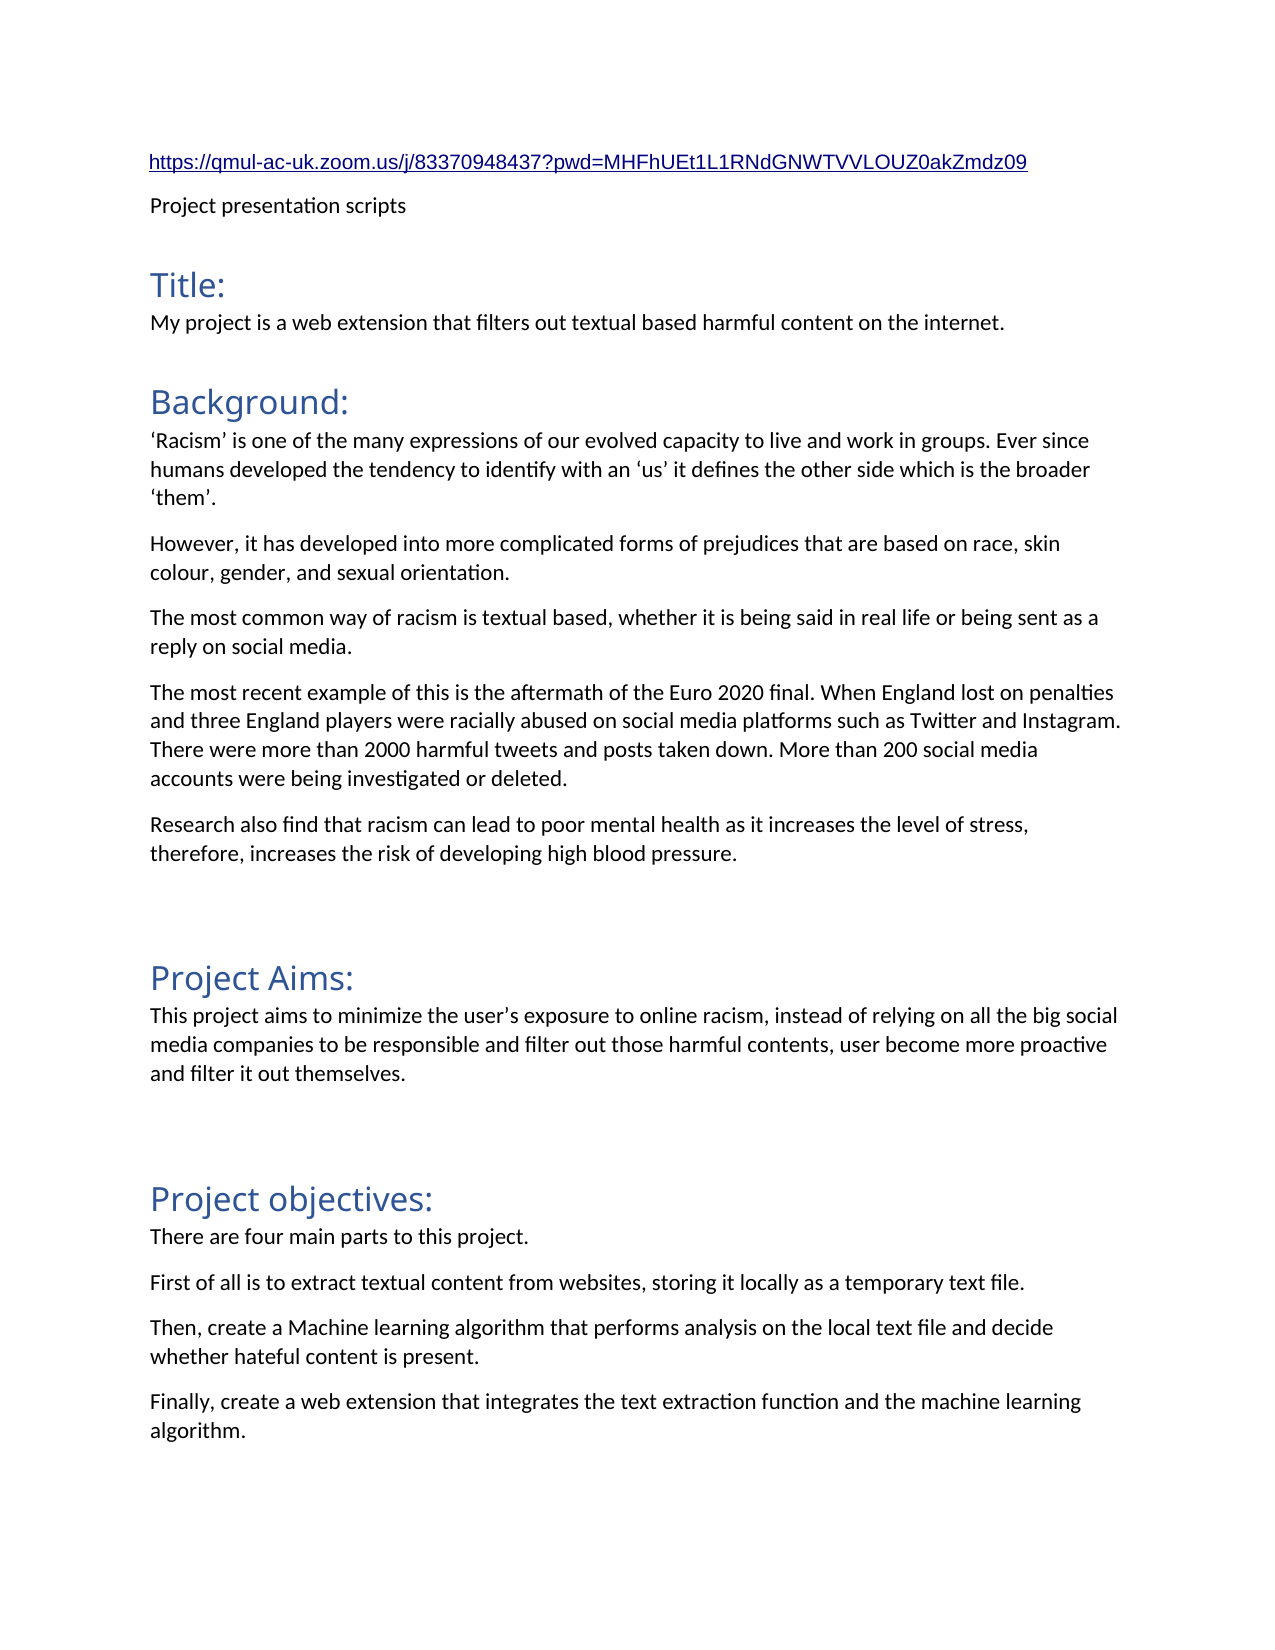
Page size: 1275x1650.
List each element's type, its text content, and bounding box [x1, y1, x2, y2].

text First of all is to extract textual content from websites, storing it locally as a temporary text file. [150, 1268, 1125, 1296]
text There are four main parts to this project. [150, 1222, 1125, 1250]
text However, it has developed into more complicated forms of prejudices that are based on race, skin colour, gender, and sexual orientation. [150, 529, 1125, 586]
text Finally, create a web extension that integrates the text extraction function and the machine learning algorithm. [150, 1387, 1125, 1444]
text The most common way of racism is textual based, whether it is being said in real life or being sent as a reply on social media. [150, 603, 1125, 660]
text Research also find that racism can lead to poor mental health as it increases the level of stress, therefore, increases the risk of developing high blood pressure. [150, 810, 1125, 867]
subtitle Title: [150, 262, 1125, 307]
text https://qmul-ac-uk.zoom.us/j/83370948437?pwd=MHFhUEt1L1RNdGNWTVVLOUZ0akZmdz09 [148, 150, 1125, 174]
text Project presentation scripts [150, 191, 1125, 219]
text This project aims to minimize the user’s exposure to online racism, instead of relying on all the big social media companies to be responsible and filter out those harmful contents, user become more proactive and filter it out themselves. [150, 1002, 1125, 1087]
text Then, create a Machine learning algorithm that performs analysis on the local text file and decide whether hateful content is present. [150, 1313, 1125, 1370]
subtitle Project Aims: [150, 955, 1125, 1000]
text The most recent example of this is the aftermath of the Euro 2020 final. When England lost on penalties and three England players were racially abused on social media platforms such as Twitter and Instagram. There were more than 2000 harmful tweets and posts taken down. More than 200 social media accounts were being investigated or deleted. [150, 678, 1125, 792]
text ‘Racism’ is one of the many expressions of our evolved capacity to live and work in groups. Ever since humans developed the tendency to identify with an ‘us’ it defines the other side which is the broader ‘them’. [150, 426, 1125, 512]
text My project is a web extension that filters out textual based harmful content on the internet. [150, 308, 1125, 337]
subtitle Background: [150, 379, 1125, 424]
subtitle Project objectives: [150, 1175, 1125, 1221]
